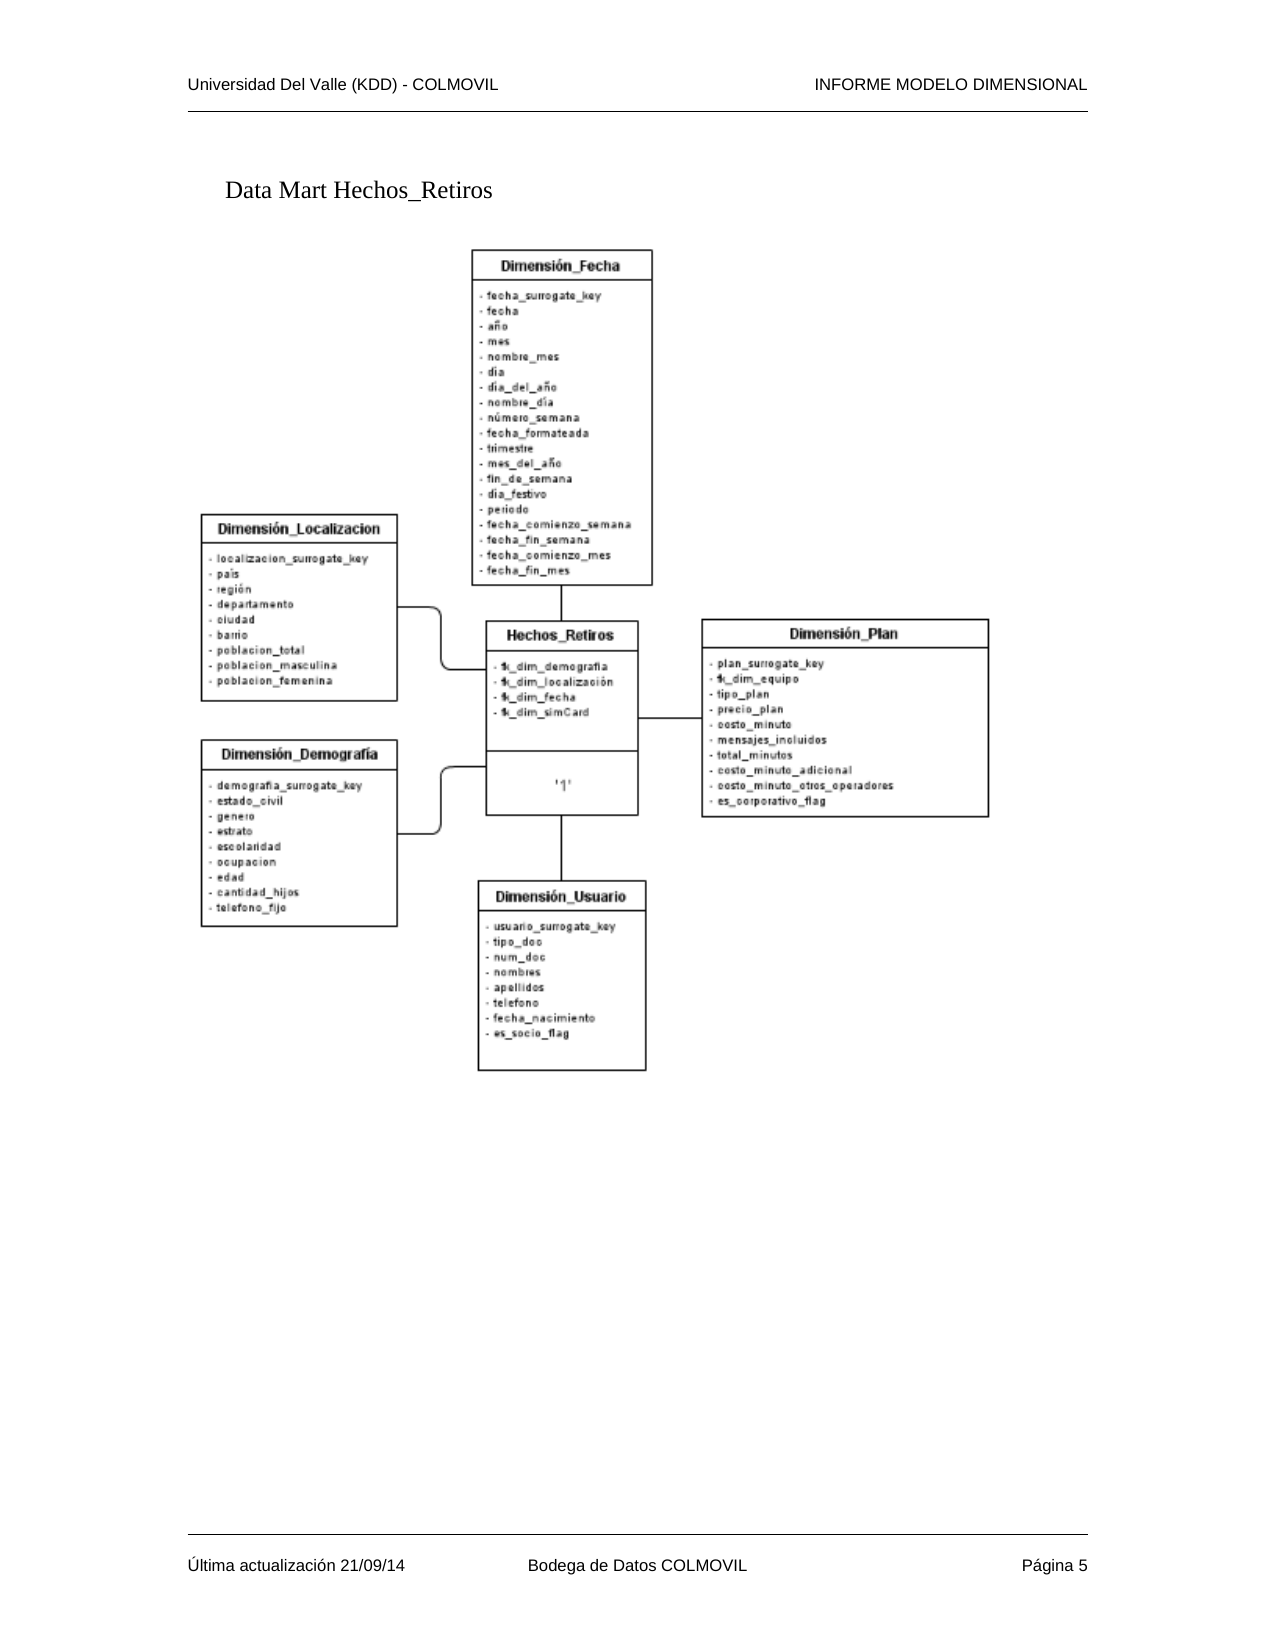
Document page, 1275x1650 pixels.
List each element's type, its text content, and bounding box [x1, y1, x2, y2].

picture [187, 235, 1002, 1087]
subtitle Data Mart Hechos_Retiros [225, 175, 1087, 204]
